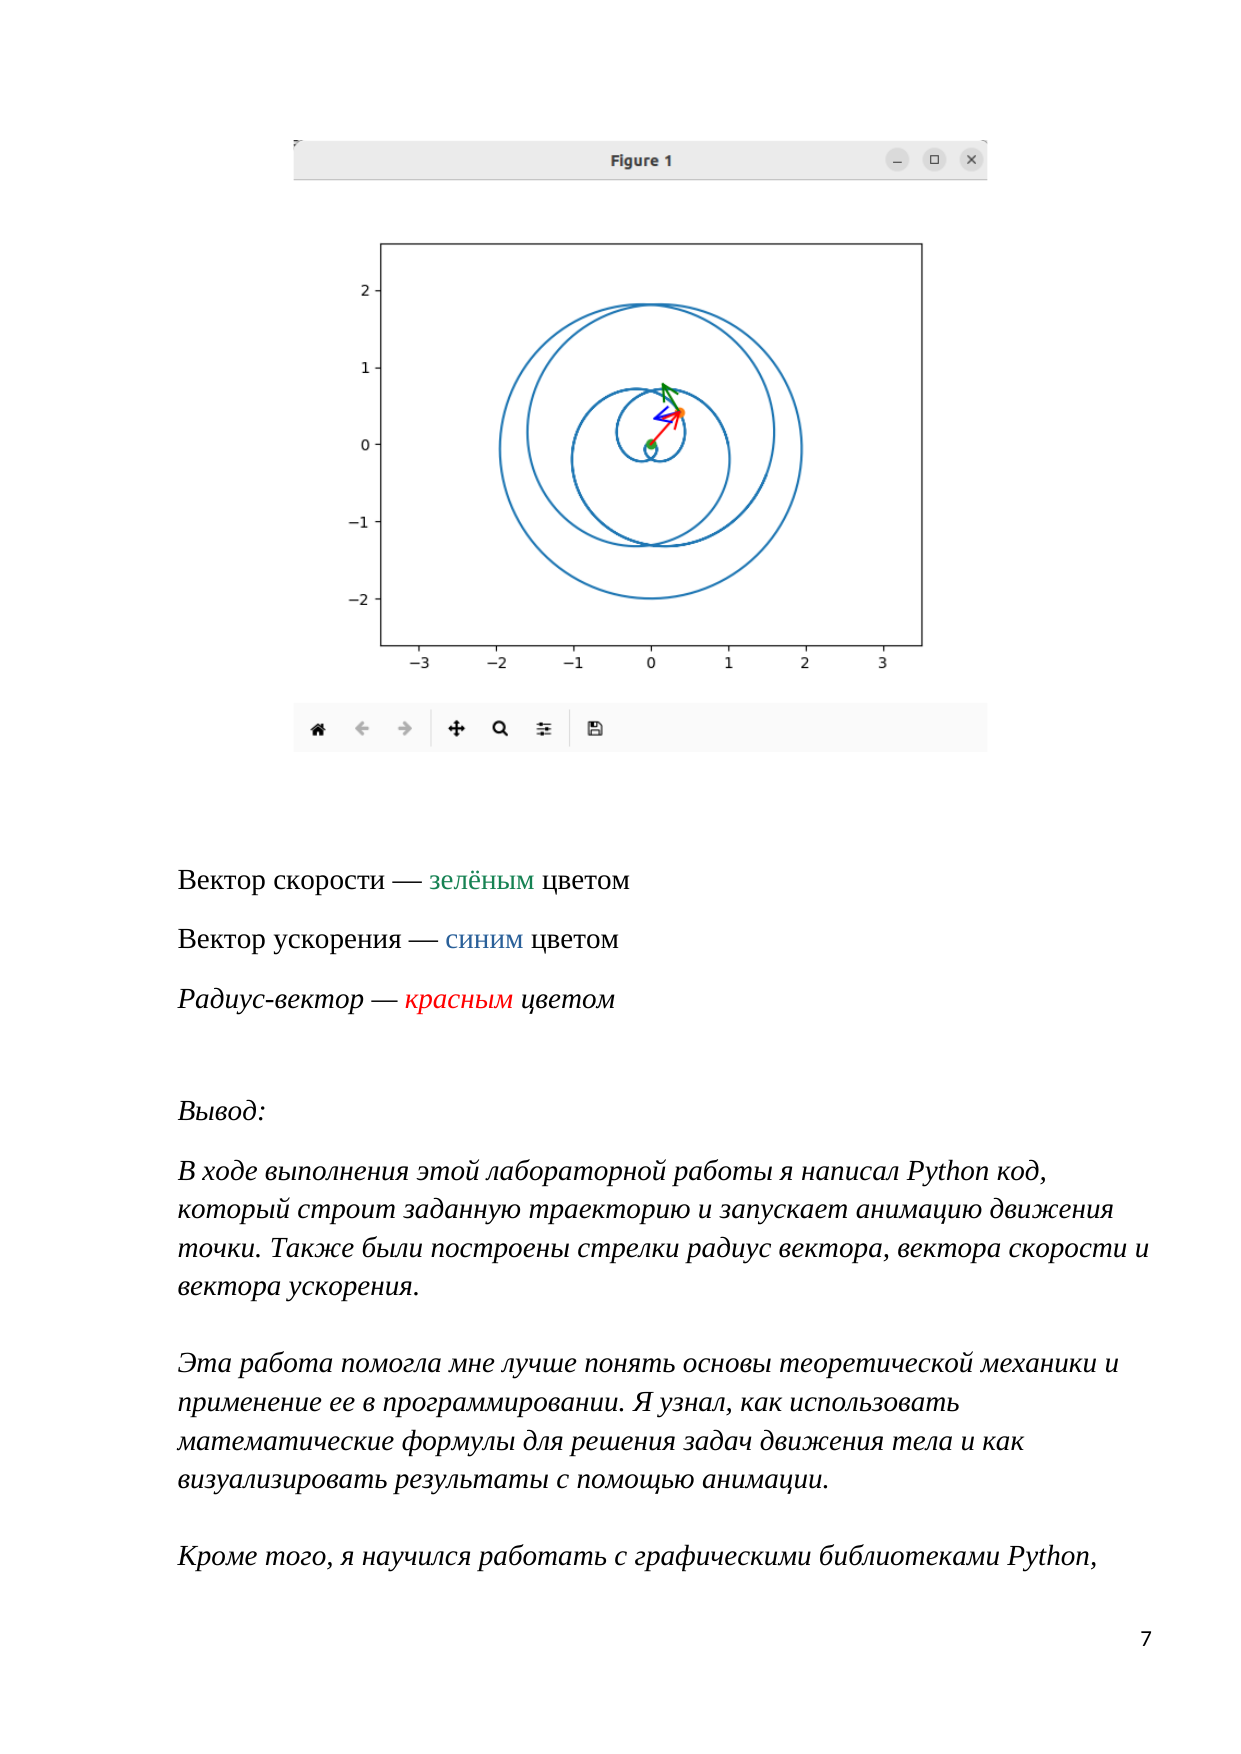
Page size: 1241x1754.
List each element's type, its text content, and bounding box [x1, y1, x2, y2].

text Вектор скорости — зелёным цветом [177, 862, 1152, 896]
text Вывод: [177, 1093, 1152, 1127]
picture [293, 140, 988, 752]
text В ходе выполнения этой лабораторной работы я написал Python код, который строит заданную траекторию и запускает анимацию движения точки. Также были построены стрелки радиус вектора, вектора скорости и вектора ускорения. Эта работа помогла мне лучше понять основы теоретической механики и применение ее в программировании. Я узнал, как использовать математические формулы для решения задач движения тела и как визуализировать результаты с помощью анимации. Кроме того, я научился работать с графическими библиотеками Python, [177, 1153, 1152, 1572]
text Вектор ускорения — синим цветом [177, 922, 1152, 955]
list Радиус-вектор — красным цветом [177, 981, 1152, 1014]
